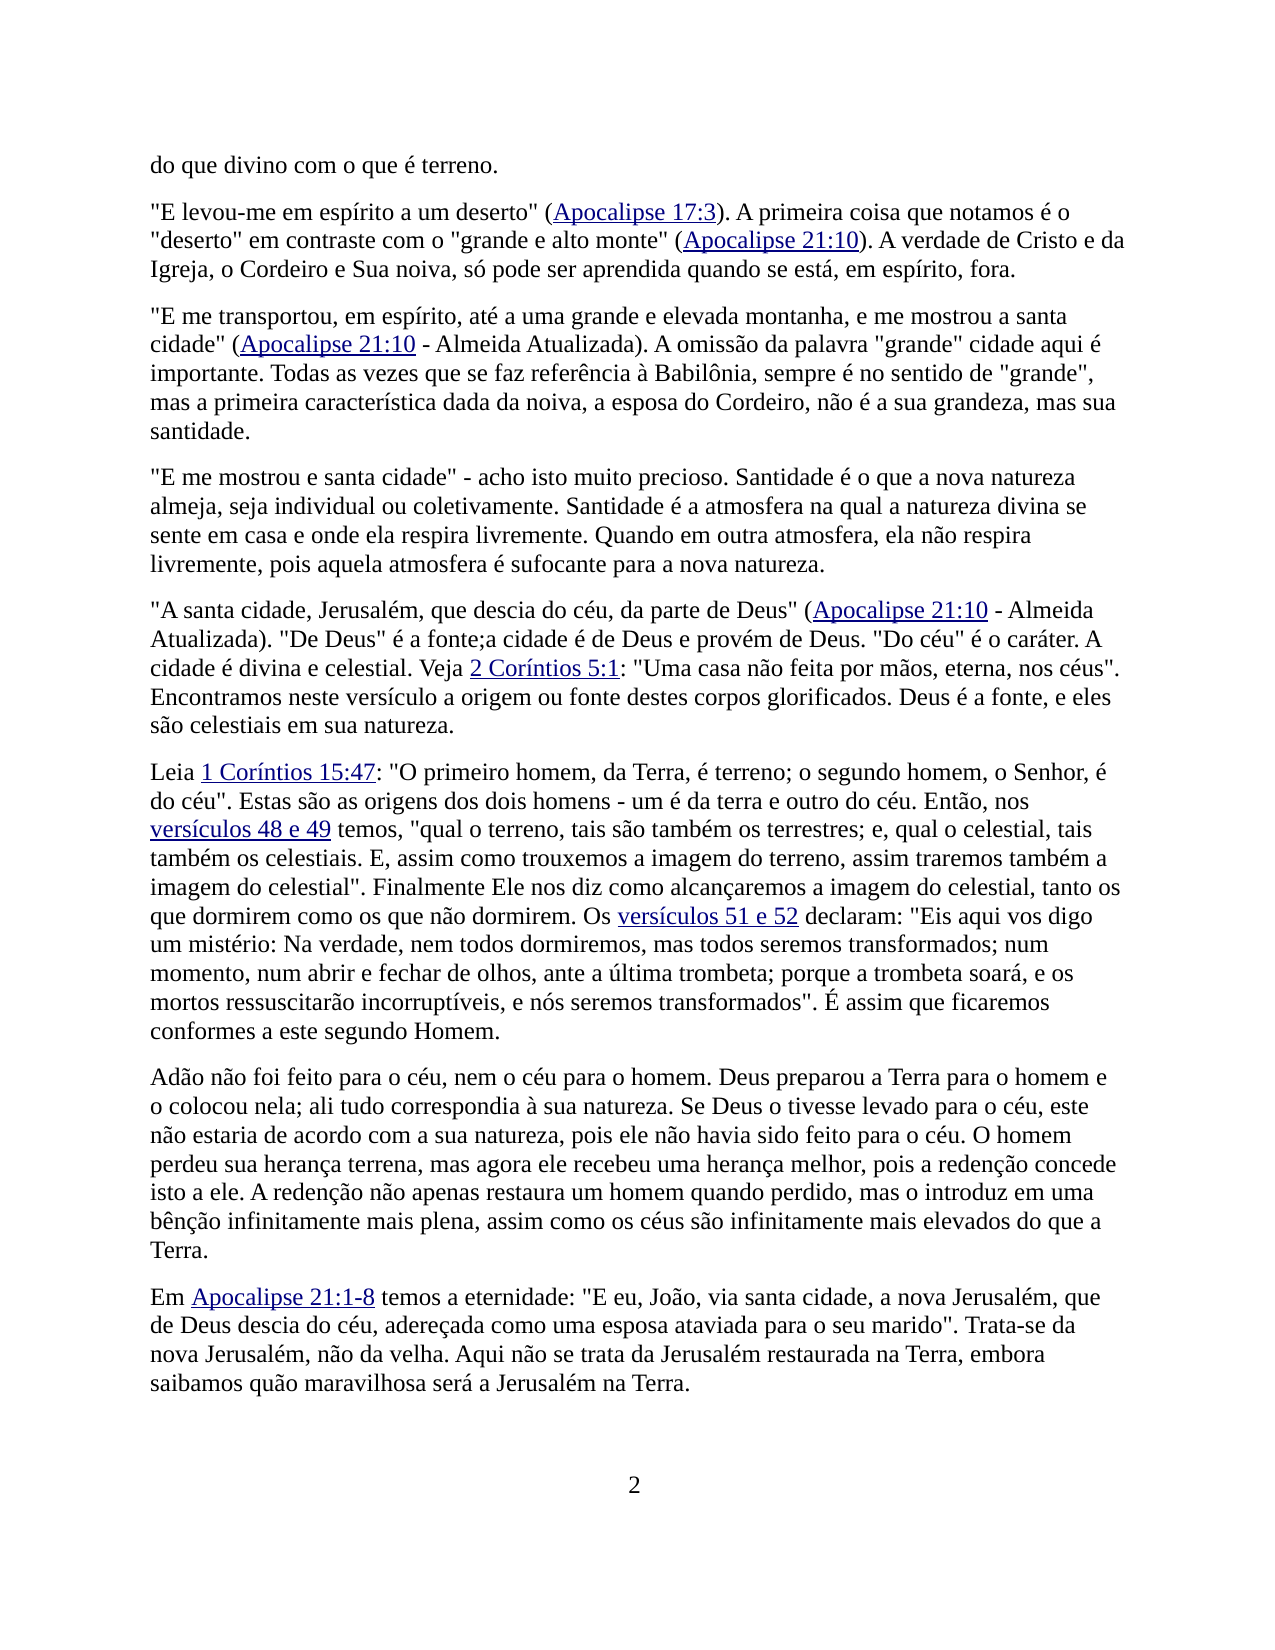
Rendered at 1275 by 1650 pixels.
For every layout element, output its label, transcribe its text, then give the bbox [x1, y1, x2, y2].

text "A santa cidade, Jerusalém, que descia do céu, da parte de Deus" (Apocalipse 21:10 - Almeida Atualizada). "De Deus" é a fonte;a cidade é de Deus e provém de Deus. "Do céu" é o caráter. A cidade é divina e celestial. Veja 2 Coríntios 5:1: "Uma casa não feita por mãos, eterna, nos céus". Encontramos neste versículo a origem ou fonte destes corpos glorificados. Deus é a fonte, e eles são celestiais em sua natureza. [150, 595, 1125, 739]
text "E me mostrou e santa cidade" - acho isto muito precioso. Santidade é o que a nova natureza almeja, seja individual ou coletivamente. Santidade é a atmosfera na qual a natureza divina se sente em casa e onde ela respira livremente. Quando em outra atmosfera, ela não respira livremente, pois aquela atmosfera é sufocante para a nova natureza. [150, 462, 1125, 577]
text Adão não foi feito para o céu, nem o céu para o homem. Deus preparou a Terra para o homem e o colocou nela; ali tudo correspondia à sua natureza. Se Deus o tivesse levado para o céu, este não estaria de acordo com a sua natureza, pois ele não havia sido feito para o céu. O homem perdeu sua herança terrena, mas agora ele recebeu uma herança melhor, pois a redenção concede isto a ele. A redenção não apenas restaura um homem quando perdido, mas o introduz em uma bênção infinitamente mais plena, assim como os céus são infinitamente mais elevados do que a Terra. [150, 1062, 1125, 1264]
text Leia 1 Coríntios 15:47: "O primeiro homem, da Terra, é terreno; o segundo homem, o Senhor, é do céu". Estas são as origens dos dois homens - um é da terra e outro do céu. Então, nos versículos 48 e 49 temos, "qual o terreno, tais são também os terrestres; e, qual o celestial, tais também os celestiais. E, assim como trouxemos a imagem do terreno, assim traremos também a imagem do celestial". Finalmente Ele nos diz como alcançaremos a imagem do celestial, tanto os que dormirem como os que não dormirem. Os versículos 51 e 52 declaram: "Eis aqui vos digo um mistério: Na verdade, nem todos dormiremos, mas todos seremos transformados; num momento, num abrir e fechar de olhos, ante a última trombeta; porque a trombeta soará, e os mortos ressuscitarão incorruptíveis, e nós seremos transformados". É assim que ficaremos conformes a este segundo Homem. [150, 757, 1125, 1044]
text "E me transportou, em espírito, até a uma grande e elevada montanha, e me mostrou a santa cidade" (Apocalipse 21:10 - Almeida Atualizada). A omissão da palavra "grande" cidade aqui é importante. Todas as vezes que se faz referência à Babilônia, sempre é no sentido de "grande", mas a primeira característica dada da noiva, a esposa do Cordeiro, não é a sua grandeza, mas sua santidade. [150, 301, 1125, 444]
text "E levou-me em espírito a um deserto" (Apocalipse 17:3). A primeira coisa que notamos é o "deserto" em contraste com o "grande e alto monte" (Apocalipse 21:10). A verdade de Cristo e da Igreja, o Cordeiro e Sua noiva, só pode ser aprendida quando se está, em espírito, fora. [150, 197, 1125, 283]
text do que divino com o que é terreno. [150, 150, 1125, 179]
text Em Apocalipse 21:1-8 temos a eternidade: "E eu, João, via santa cidade, a nova Jerusalém, que de Deus descia do céu, adereçada como uma esposa ataviada para o seu marido". Trata-se da nova Jerusalém, não da velha. Aqui não se trata da Jerusalém restaurada na Terra, embora saibamos quão maravilhosa será a Jerusalém na Terra. [150, 1282, 1125, 1397]
